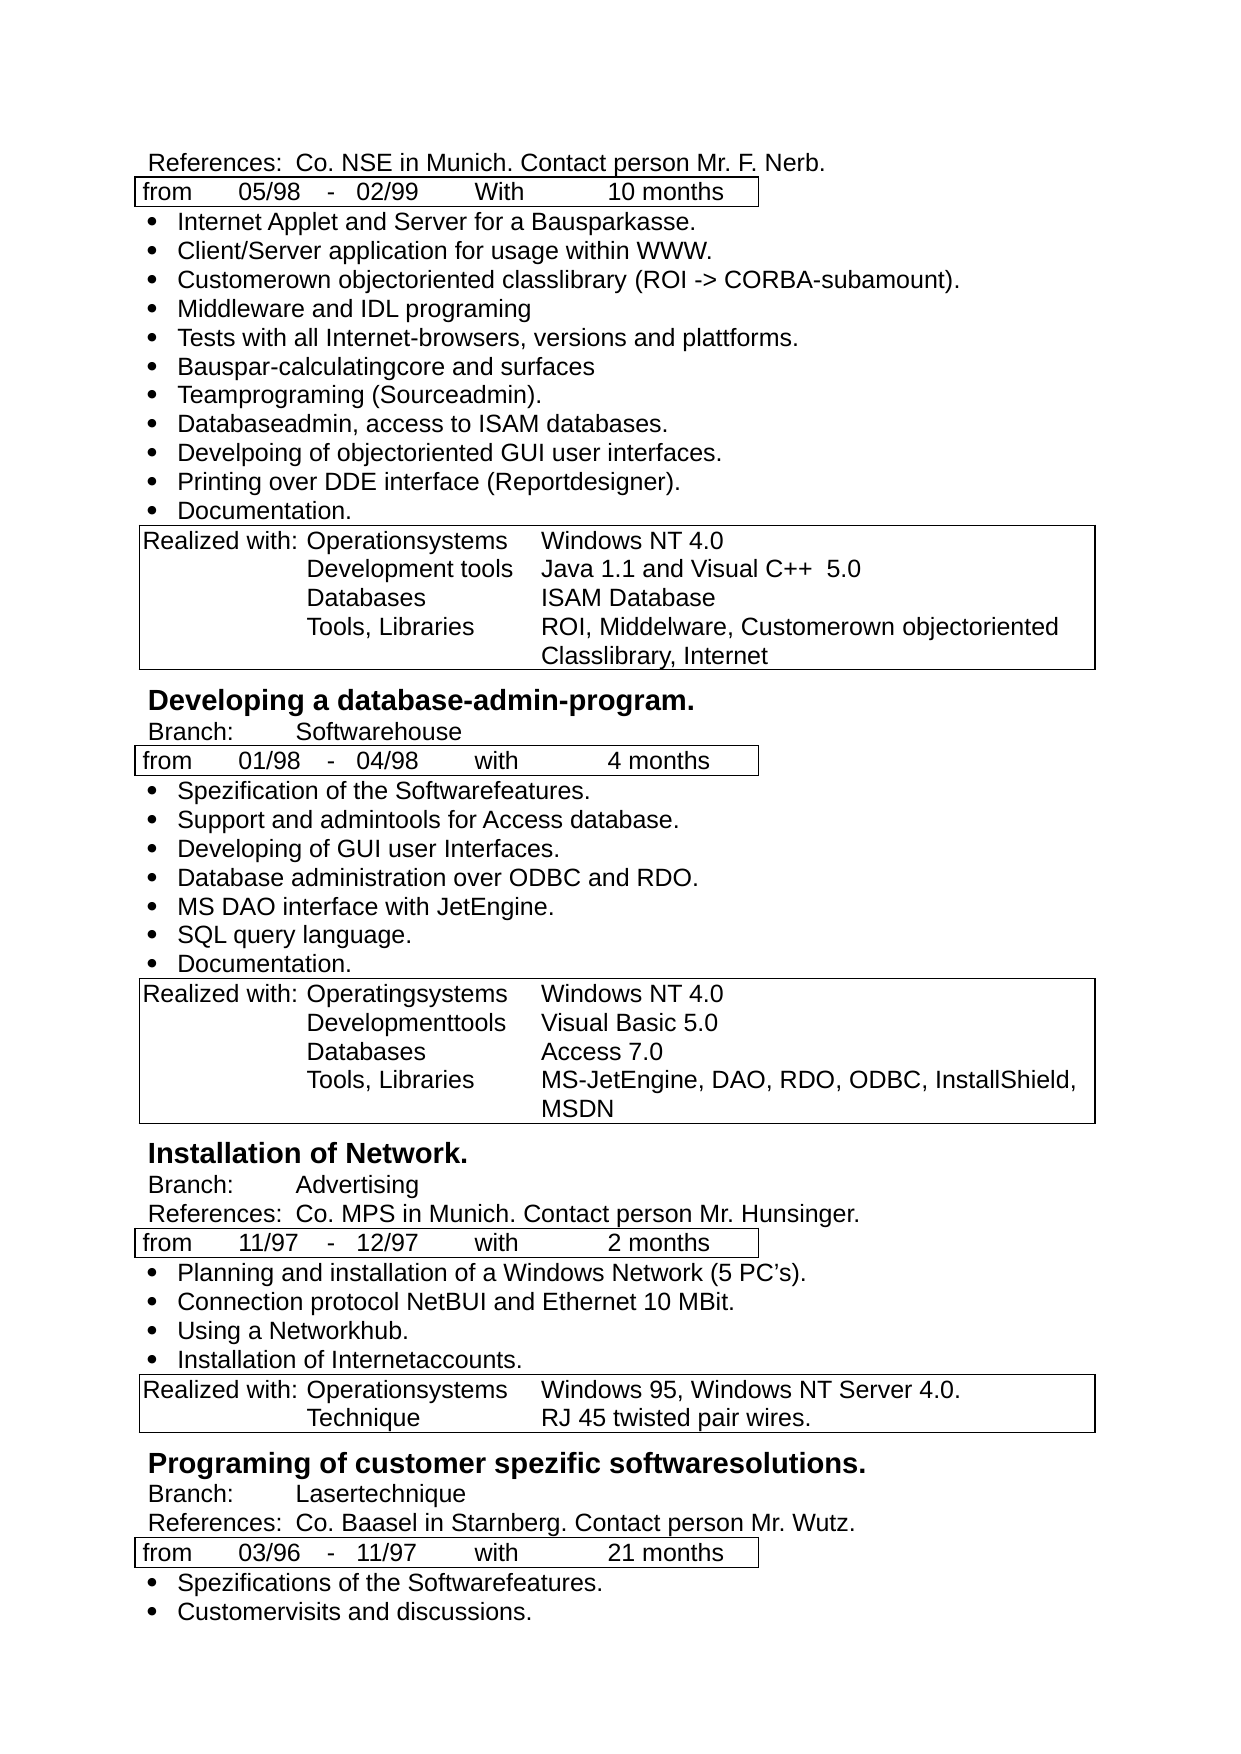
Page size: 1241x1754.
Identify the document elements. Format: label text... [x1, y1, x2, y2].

text Branch: Advertising [148, 1170, 1104, 1199]
list Develpoing of objectoriented GUI user interfaces. [148, 438, 1104, 467]
subtitle Developing a database-admin-program. [148, 683, 1104, 716]
table_header 11/97 [349, 1538, 467, 1567]
list Spezifications of the Softwarefeatures. [148, 1568, 1104, 1596]
table_header Windows NT 4.0 [538, 979, 1094, 1008]
table_cell Databases [303, 1037, 538, 1065]
list Printing over DDE interface (Reportdesigner). [148, 467, 1104, 496]
table_header 02/99 [349, 178, 467, 206]
table_header 01/98 [231, 746, 319, 775]
text References: Co. Baasel in Starnberg. Contact person Mr. Wutz. [148, 1508, 1104, 1537]
table_header with [467, 746, 600, 775]
table_cell Developmenttools [303, 1008, 538, 1037]
list Support and admintools for Access database. [148, 805, 1104, 834]
list Customerown objectoriented classlibrary (ROI -> CORBA-subamount). [148, 265, 1104, 294]
table_cell Access 7.0 [538, 1037, 1094, 1065]
table_header 05/98 [231, 178, 319, 206]
table_cell Development tools [303, 554, 538, 583]
list SQL query language. [148, 920, 1104, 949]
table_header from [136, 746, 231, 775]
list Connection protocol NetBUI and Ethernet 10 MBit. [148, 1287, 1104, 1316]
table_header Realized with: [140, 979, 303, 1008]
table_cell Databases [303, 583, 538, 612]
list Client/Server application for usage within WWW. [148, 236, 1104, 265]
list Middleware and IDL programing [148, 294, 1104, 323]
list Using a Networkhub. [148, 1316, 1104, 1345]
table_header - [319, 746, 349, 775]
table_header from [136, 1229, 231, 1257]
table_header 03/96 [231, 1538, 319, 1567]
table_header 2 months [600, 1229, 758, 1257]
table_header from [136, 178, 231, 206]
table_header with [467, 1229, 600, 1257]
table_header 10 months [600, 178, 758, 206]
table_cell [140, 1008, 303, 1037]
list Teamprograming (Sourceadmin). [148, 380, 1104, 409]
subtitle Programing of customer spezific softwaresolutions. [148, 1446, 1104, 1479]
table_cell [140, 1404, 303, 1432]
list Developing of GUI user Interfaces. [148, 834, 1104, 863]
table_cell [140, 612, 303, 669]
table_cell ROI, Middelware, Customerown objectoriented Classlibrary, Internet [538, 612, 1094, 669]
list Databaseadmin, access to ISAM databases. [148, 409, 1104, 438]
table_header 11/97 [231, 1229, 319, 1257]
table_header With [467, 178, 600, 206]
table_header Operatingsystems [303, 979, 538, 1008]
table_cell [140, 1037, 303, 1065]
list Database administration over ODBC and RDO. [148, 863, 1104, 891]
table_header 04/98 [349, 746, 467, 775]
table_cell Tools, Libraries [303, 1065, 538, 1123]
table_cell [140, 1065, 303, 1123]
table_header - [319, 1538, 349, 1567]
table_header 4 months [600, 746, 758, 775]
table_cell Visual Basic 5.0 [538, 1008, 1094, 1037]
table_header with [467, 1538, 600, 1567]
table_cell MS-JetEngine, DAO, RDO, ODBC, InstallShield, MSDN [538, 1065, 1094, 1123]
list Spezification of the Softwarefeatures. [148, 776, 1104, 805]
text Branch: Softwarehouse [148, 716, 1104, 745]
table_cell Tools, Libraries [303, 612, 538, 669]
table_header Realized with: [140, 526, 303, 554]
table_header 21 months [600, 1538, 758, 1567]
list Customervisits and discussions. [148, 1596, 1104, 1625]
table_cell ISAM Database [538, 583, 1094, 612]
table_header Realized with: [140, 1375, 303, 1403]
table_header Windows 95, Windows NT Server 4.0. [538, 1375, 1094, 1403]
list Documentation. [148, 496, 1104, 524]
table_cell [140, 583, 303, 612]
list Internet Applet and Server for a Bausparkasse. [148, 207, 1104, 236]
list Installation of Internetaccounts. [148, 1345, 1104, 1374]
table_header - [319, 178, 349, 206]
table_cell Java 1.1 and Visual C++ 5.0 [538, 554, 1094, 583]
table_header from [136, 1538, 231, 1567]
table_header Operationsystems [303, 526, 538, 554]
list Planning and installation of a Windows Network (5 PC’s). [148, 1258, 1104, 1287]
list Tests with all Internet-browsers, versions and plattforms. [148, 323, 1104, 351]
text References: Co. NSE in Munich. Contact person Mr. F. Nerb. [148, 148, 1104, 176]
table_cell [140, 554, 303, 583]
text References: Co. MPS in Munich. Contact person Mr. Hunsinger. [148, 1199, 1104, 1227]
table_header Operationsystems [303, 1375, 538, 1403]
list Documentation. [148, 949, 1104, 978]
table_cell Technique [303, 1404, 538, 1432]
list Bauspar-calculatingcore and surfaces [148, 351, 1104, 380]
text Branch: Lasertechnique [148, 1479, 1104, 1508]
table_header 12/97 [349, 1229, 467, 1257]
subtitle Installation of Network. [148, 1136, 1104, 1170]
table_cell RJ 45 twisted pair wires. [538, 1404, 1094, 1432]
list MS DAO interface with JetEngine. [148, 891, 1104, 920]
table_header - [319, 1229, 349, 1257]
table_header Windows NT 4.0 [538, 526, 1094, 554]
